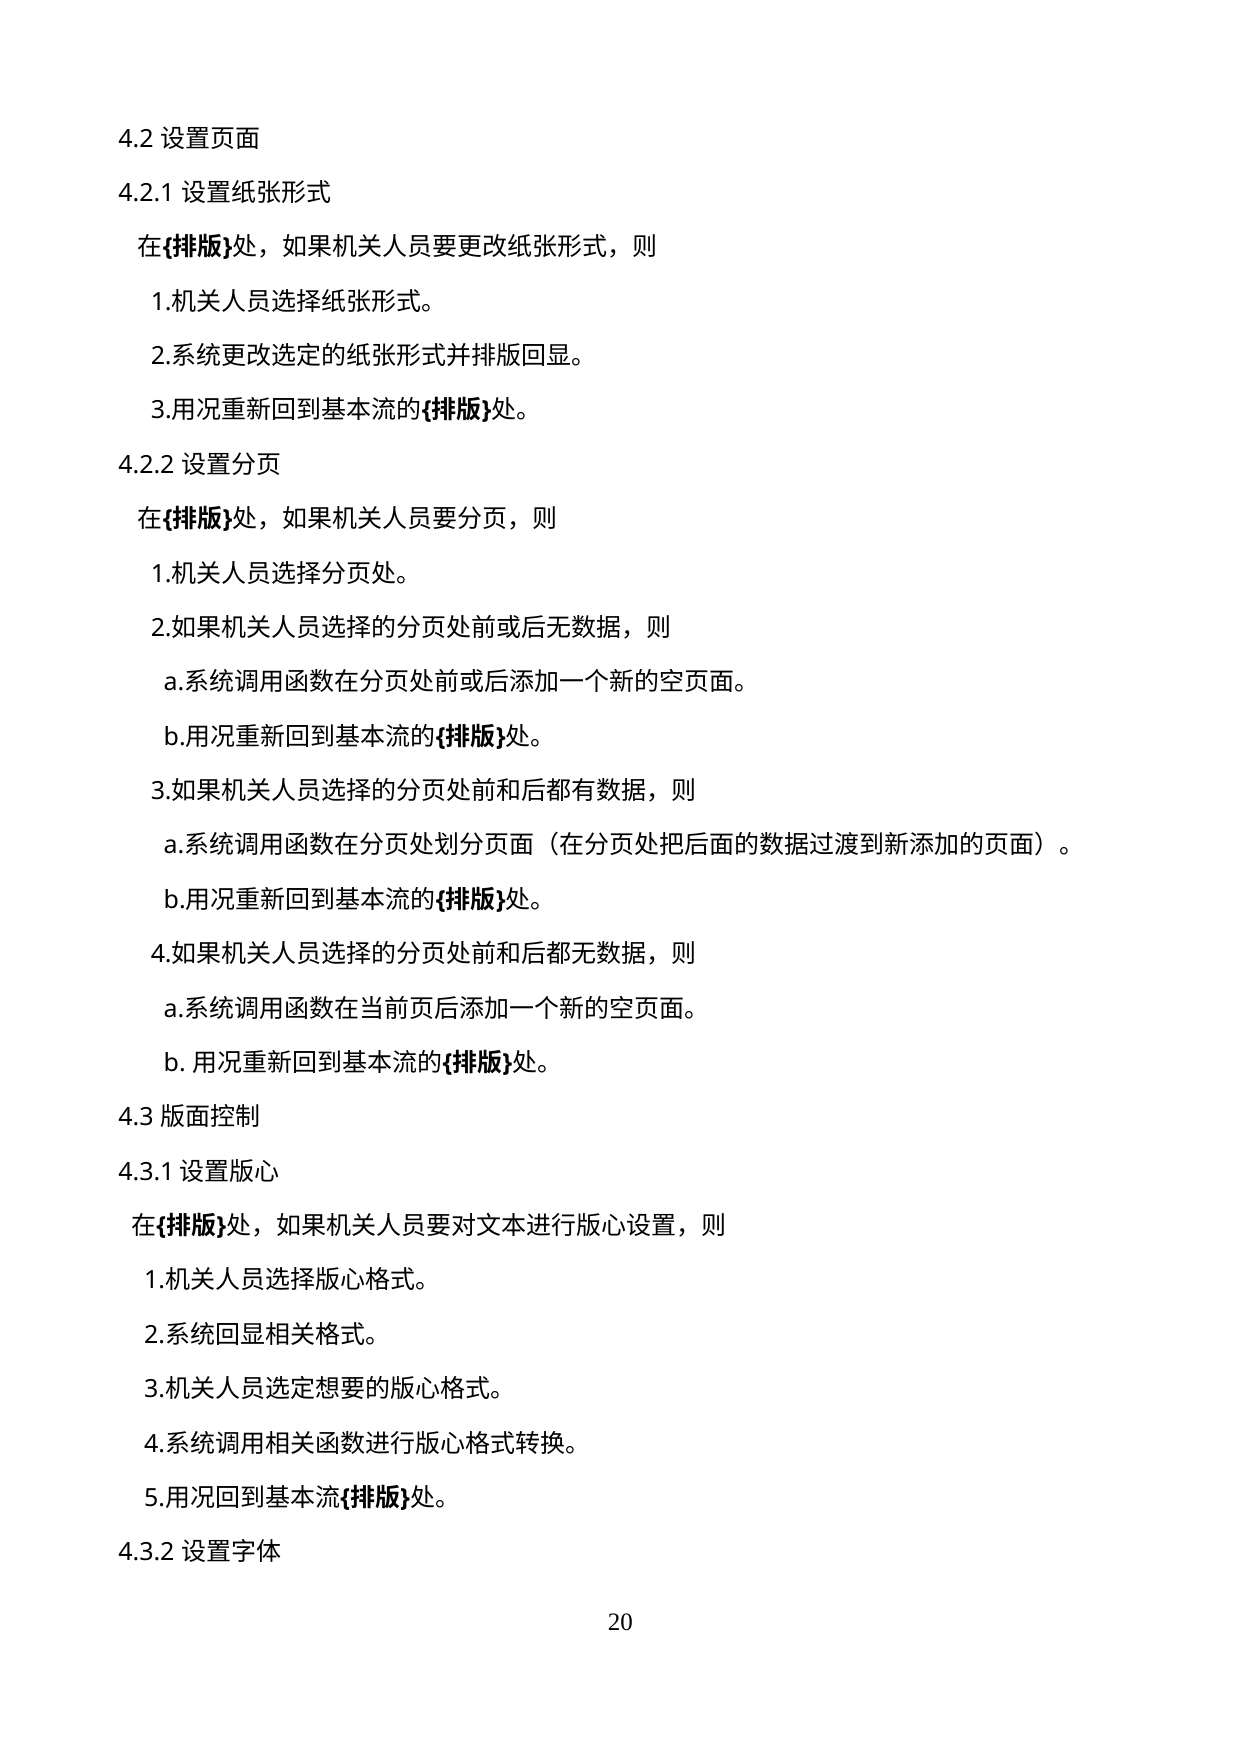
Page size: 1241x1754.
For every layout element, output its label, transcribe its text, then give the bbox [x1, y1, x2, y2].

text 3.用况重新回到基本流的{排版}处。 [118, 390, 1122, 426]
text b.用况重新回到基本流的{排版}处。 [118, 716, 1122, 752]
text 4.2.2 设置分页 [118, 444, 1122, 481]
text 3.机关人员选定想要的版心格式。 [118, 1369, 1122, 1405]
text 1.机关人员选择版心格式。 [118, 1260, 1122, 1296]
text 4.3.1设置版心 [118, 1151, 1122, 1187]
text 4.2.1 设置纸张形式 [118, 172, 1211, 209]
text 3.如果机关人员选择的分页处前和后都有数据，则 [118, 771, 1122, 807]
text b. 用况重新回到基本流的{排版}处。 [118, 1042, 1122, 1079]
text 4.3.2 设置字体 [118, 1532, 1122, 1568]
text 5.用况回到基本流{排版}处。 [118, 1477, 1122, 1514]
text 1.机关人员选择纸张形式。 [118, 281, 1122, 317]
text 2.系统回显相关格式。 [118, 1314, 1122, 1351]
text 4.3 版面控制 [118, 1097, 1122, 1133]
text a.系统调用函数在分页处前或后添加一个新的空页面。 [118, 662, 1122, 698]
text b.用况重新回到基本流的{排版}处。 [118, 879, 1122, 916]
text a.系统调用函数在分页处划分页面（在分页处把后面的数据过渡到新添加的页面）。 [118, 825, 1122, 861]
text 4.系统调用相关函数进行版心格式转换。 [118, 1423, 1122, 1459]
text 在{排版}处，如果机关人员要分页，则 [118, 499, 1122, 535]
text 在{排版}处，如果机关人员要对文本进行版心设置，则 [118, 1206, 1122, 1242]
text 4.如果机关人员选择的分页处前和后都无数据，则 [118, 934, 1122, 970]
text a.系统调用函数在当前页后添加一个新的空页面。 [118, 988, 1122, 1024]
text 1.机关人员选择分页处。 [118, 553, 1122, 589]
text 4.2 设置页面 [118, 118, 1211, 154]
text 2.如果机关人员选择的分页处前或后无数据，则 [118, 607, 1122, 644]
text 在{排版}处，如果机关人员要更改纸张形式，则 [118, 227, 1122, 263]
text 2.系统更改选定的纸张形式并排版回显。 [118, 336, 1122, 372]
